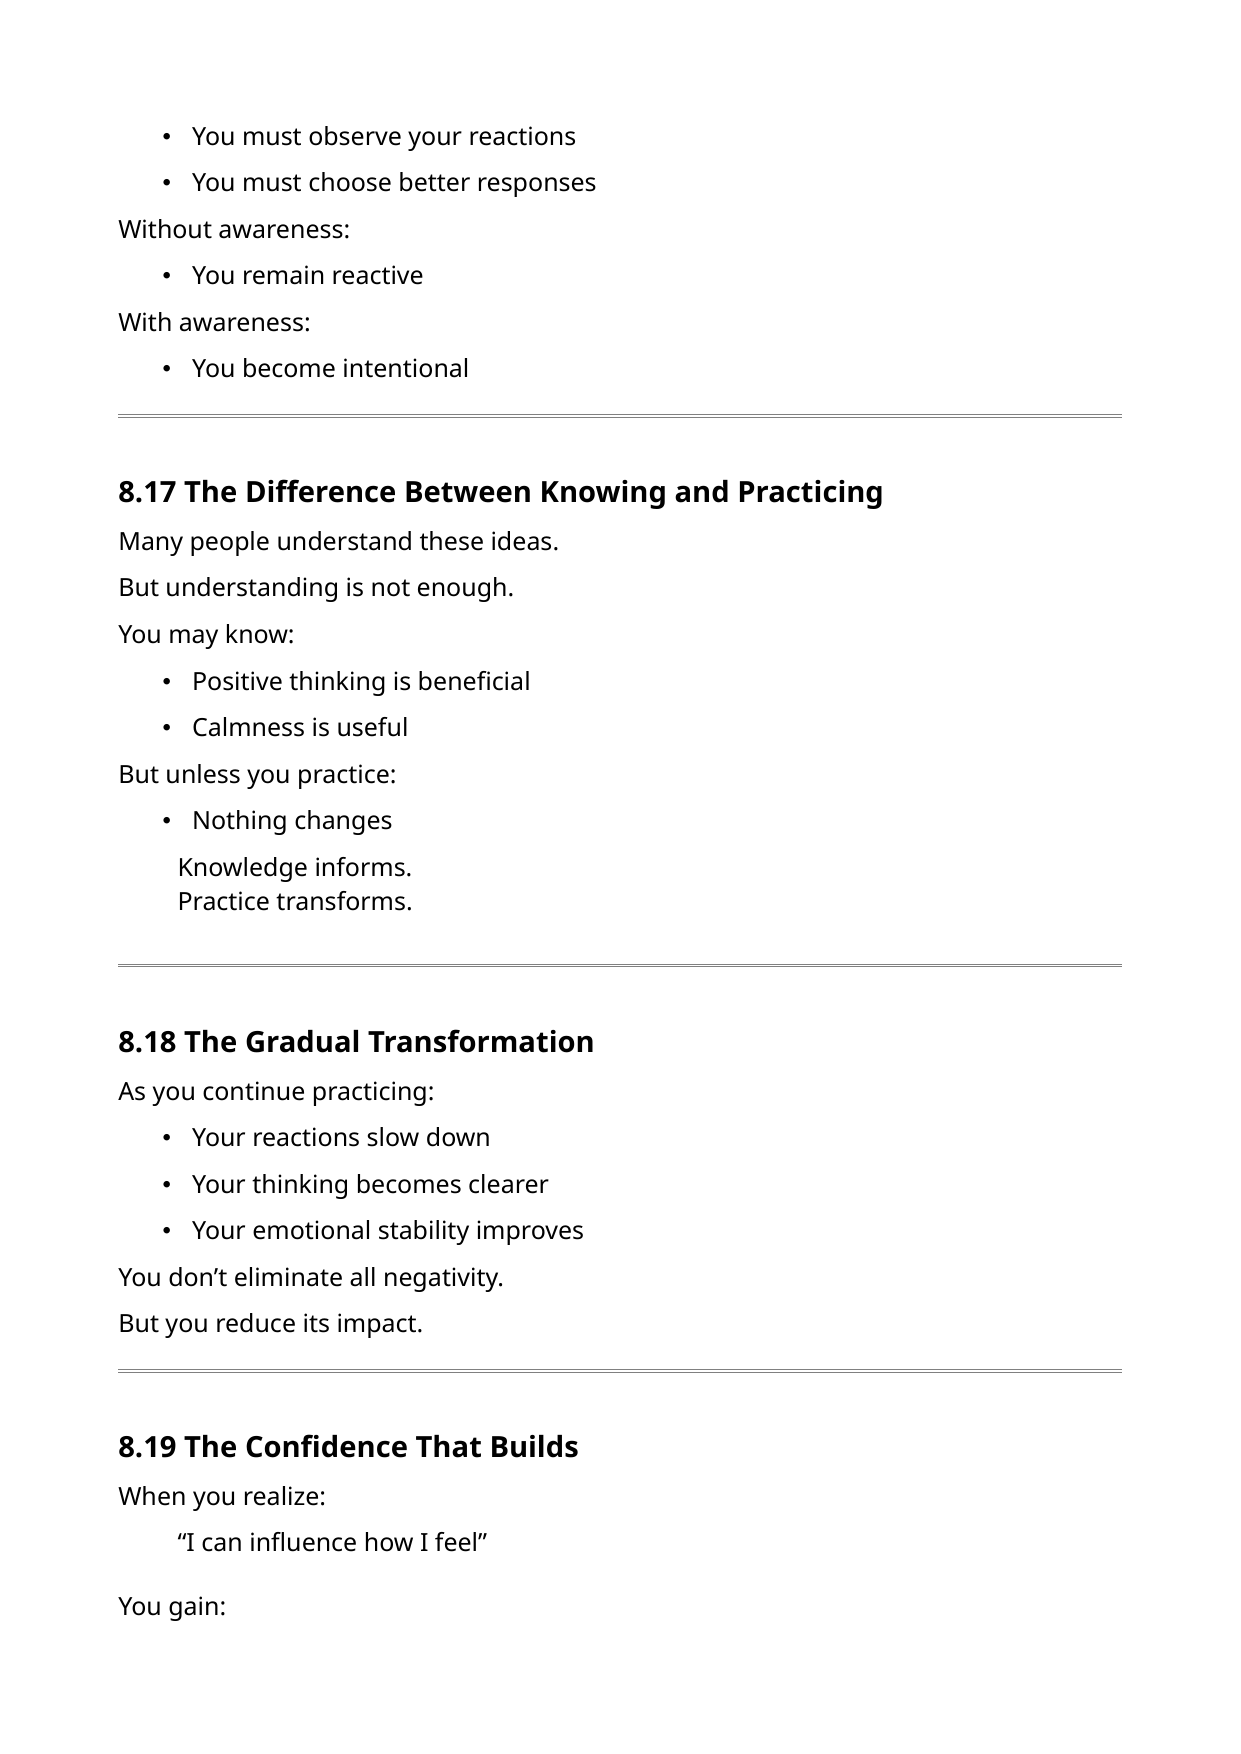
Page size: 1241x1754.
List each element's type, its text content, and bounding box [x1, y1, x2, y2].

list You become intentional [162, 351, 1122, 385]
list You must choose better responses [162, 165, 1122, 199]
text But you reduce its impact. [118, 1306, 1122, 1340]
text You gain: [118, 1589, 1122, 1623]
text You may know: [118, 617, 1122, 651]
list Nothing changes [162, 803, 1122, 837]
subtitle 8.19 The Confidence That Builds [118, 1426, 1122, 1466]
text As you continue practicing: [118, 1073, 1122, 1107]
list You remain reactive [162, 258, 1122, 292]
text You don’t eliminate all negativity. [118, 1259, 1122, 1293]
subtitle 8.18 The Gradual Transformation [118, 1021, 1122, 1061]
text When you realize: [118, 1478, 1122, 1513]
text “I can influence how I feel” [177, 1525, 1063, 1559]
text Knowledge informs. Practice transforms. [177, 849, 1063, 918]
list Calmness is useful [162, 710, 1122, 744]
list Positive thinking is beneficial [162, 663, 1122, 697]
subtitle 8.17 The Difference Between Knowing and Practicing [118, 471, 1122, 511]
text But unless you practice: [118, 756, 1122, 790]
text With awareness: [118, 304, 1122, 338]
list Your thinking becomes clearer [162, 1166, 1122, 1200]
list Your emotional stability improves [162, 1213, 1122, 1247]
text Without awareness: [118, 211, 1122, 245]
text Many people understand these ideas. [118, 523, 1122, 558]
list You must observe your reactions [162, 118, 1122, 152]
list Your reactions slow down [162, 1120, 1122, 1154]
text But understanding is not enough. [118, 570, 1122, 604]
